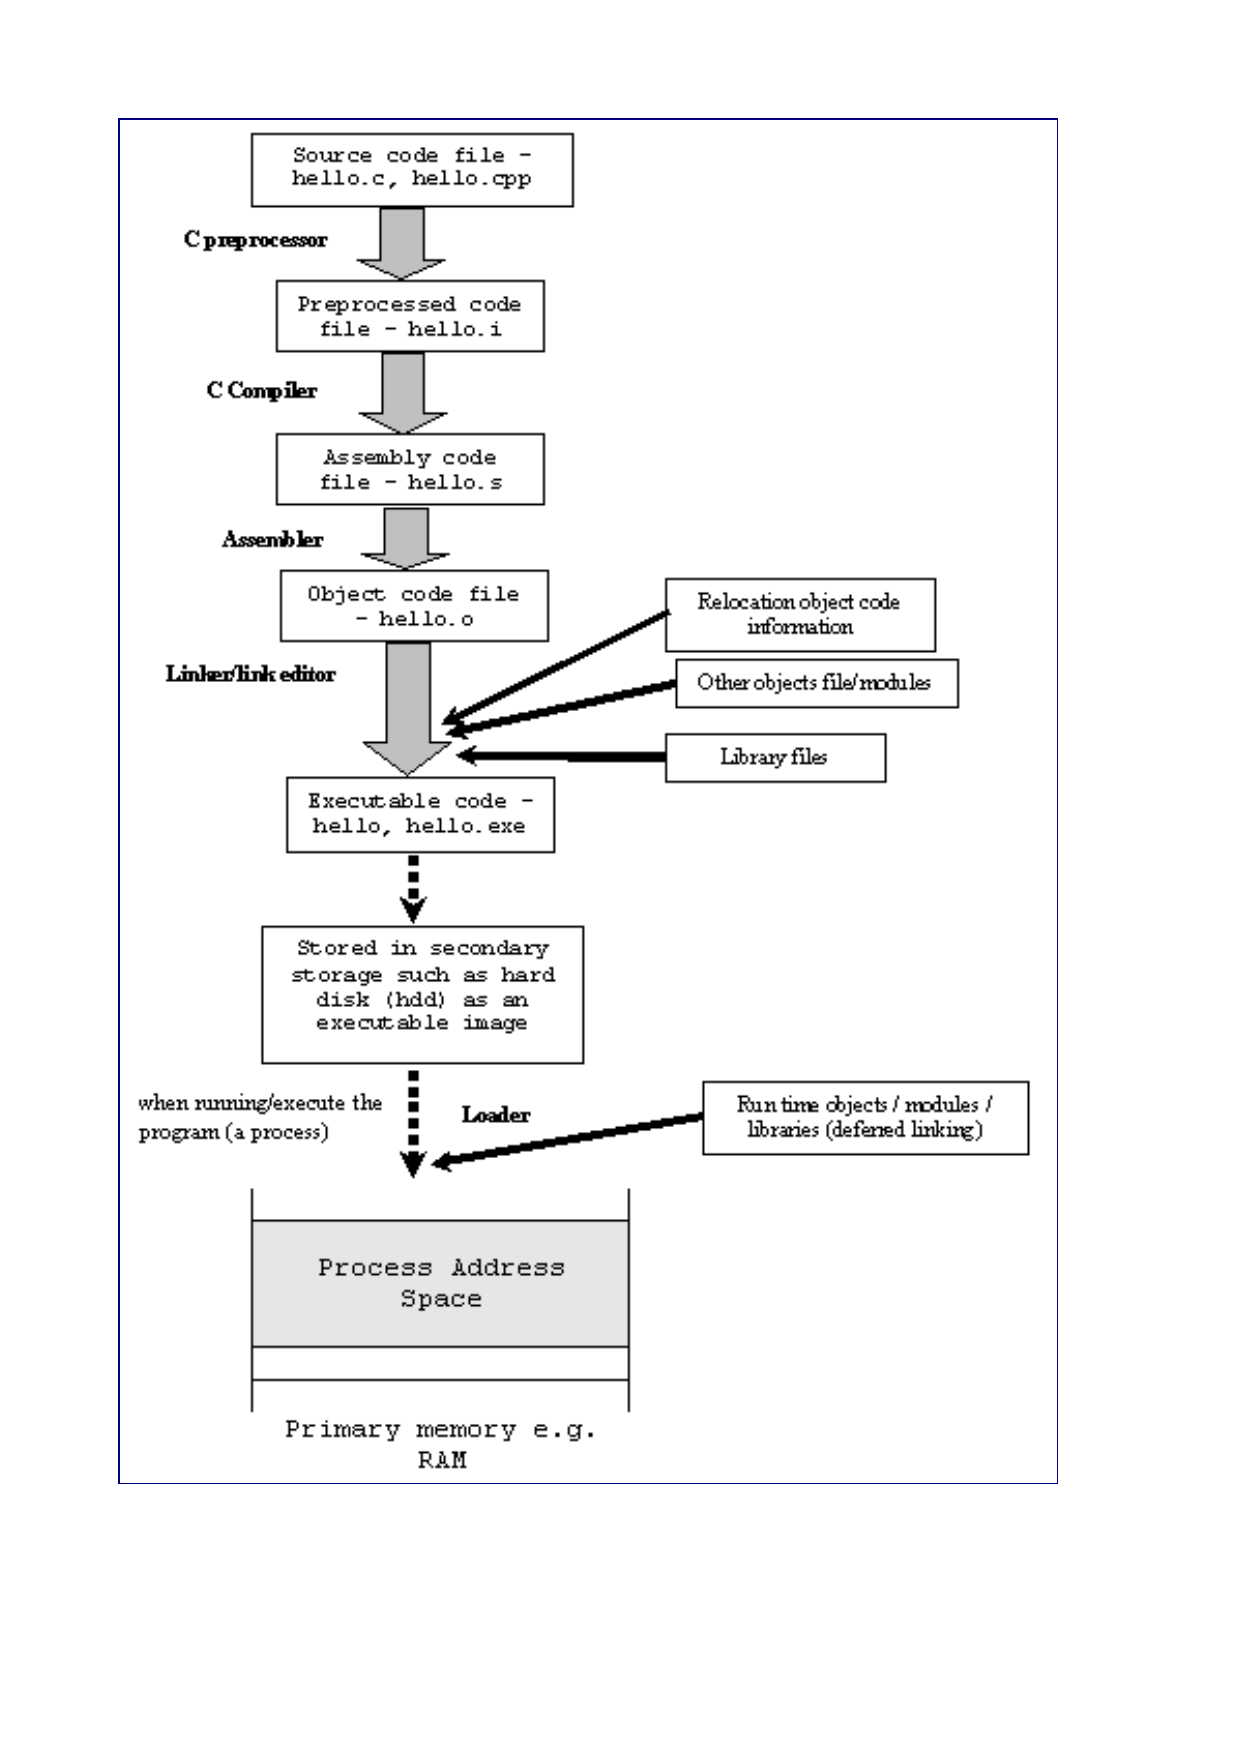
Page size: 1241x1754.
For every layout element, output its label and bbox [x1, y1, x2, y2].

picture [120, 120, 1057, 1483]
